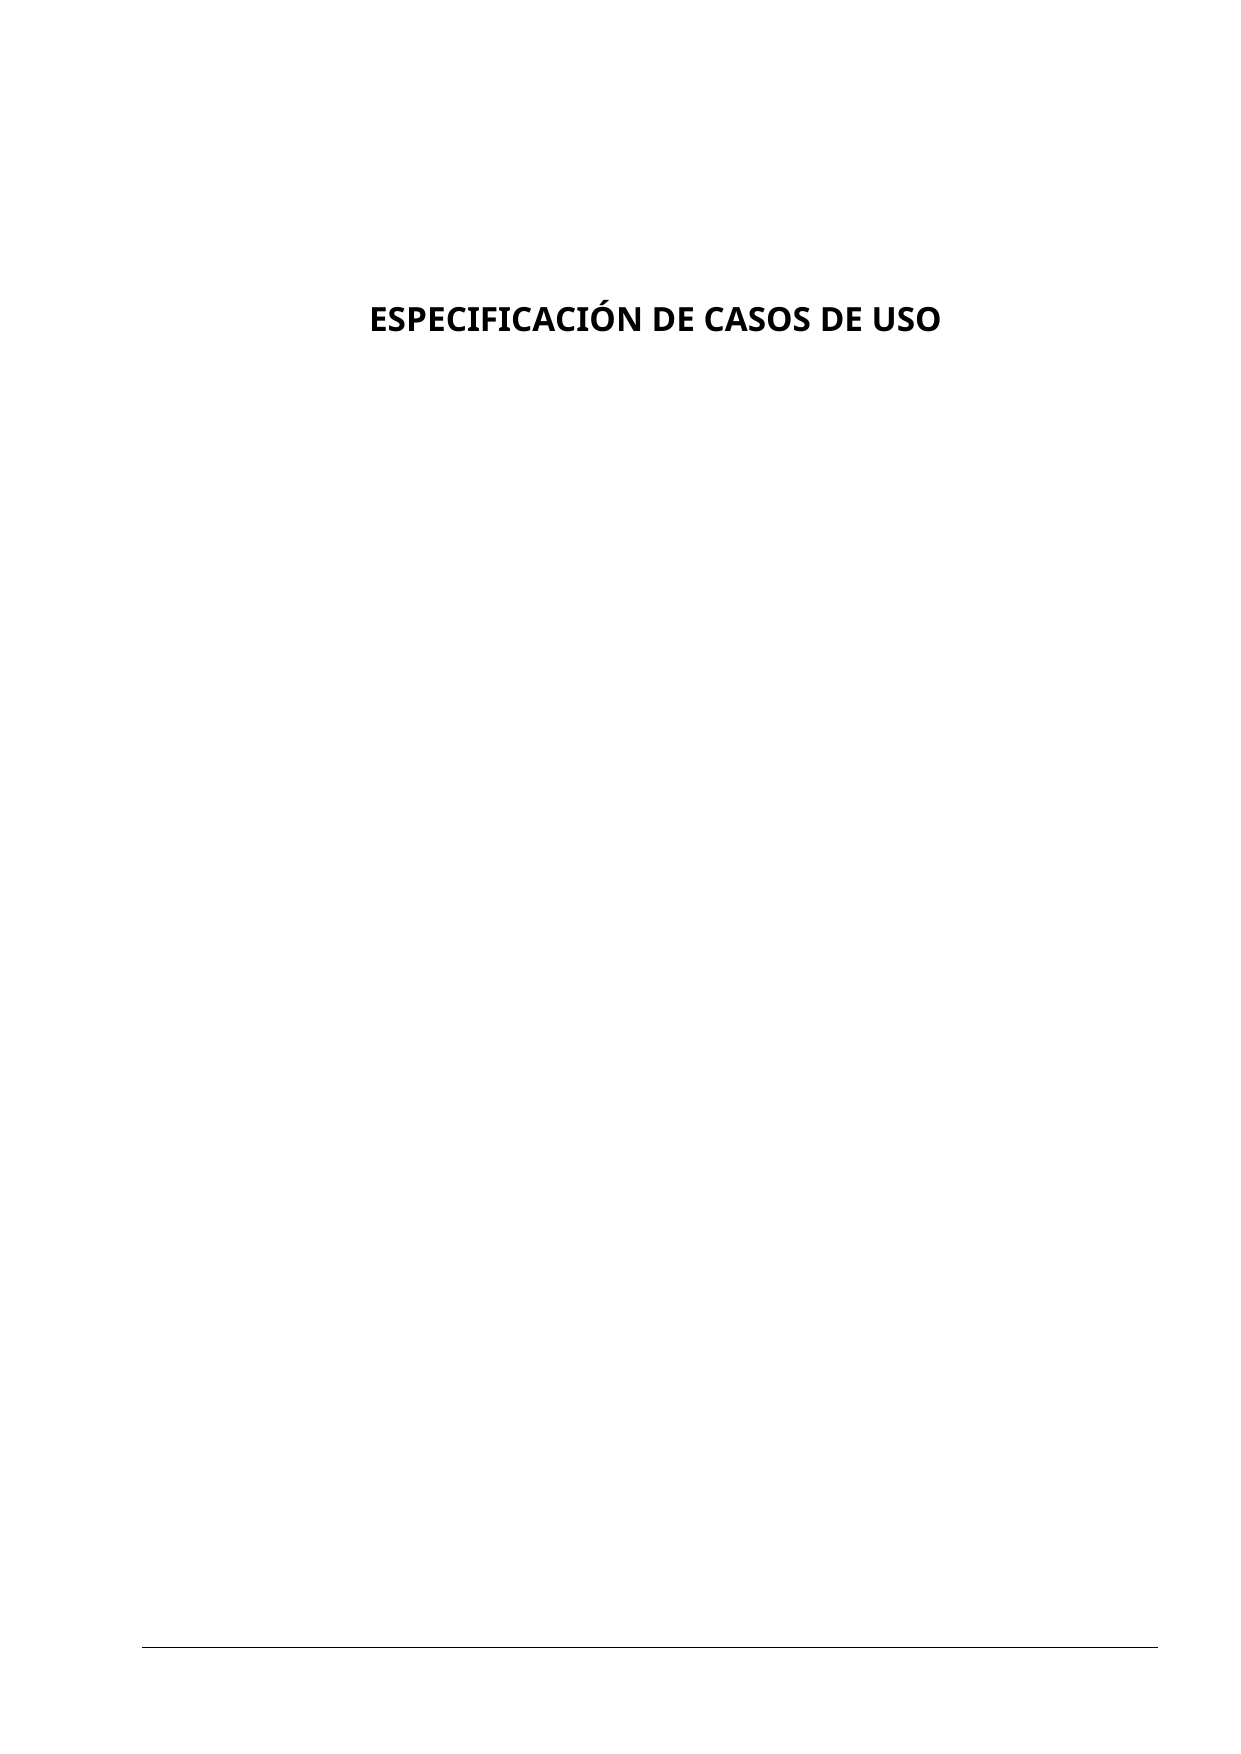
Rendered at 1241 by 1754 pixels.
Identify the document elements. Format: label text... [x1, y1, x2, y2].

text ESPECIFICACIÓN DE CASOS DE USO [148, 295, 1163, 341]
